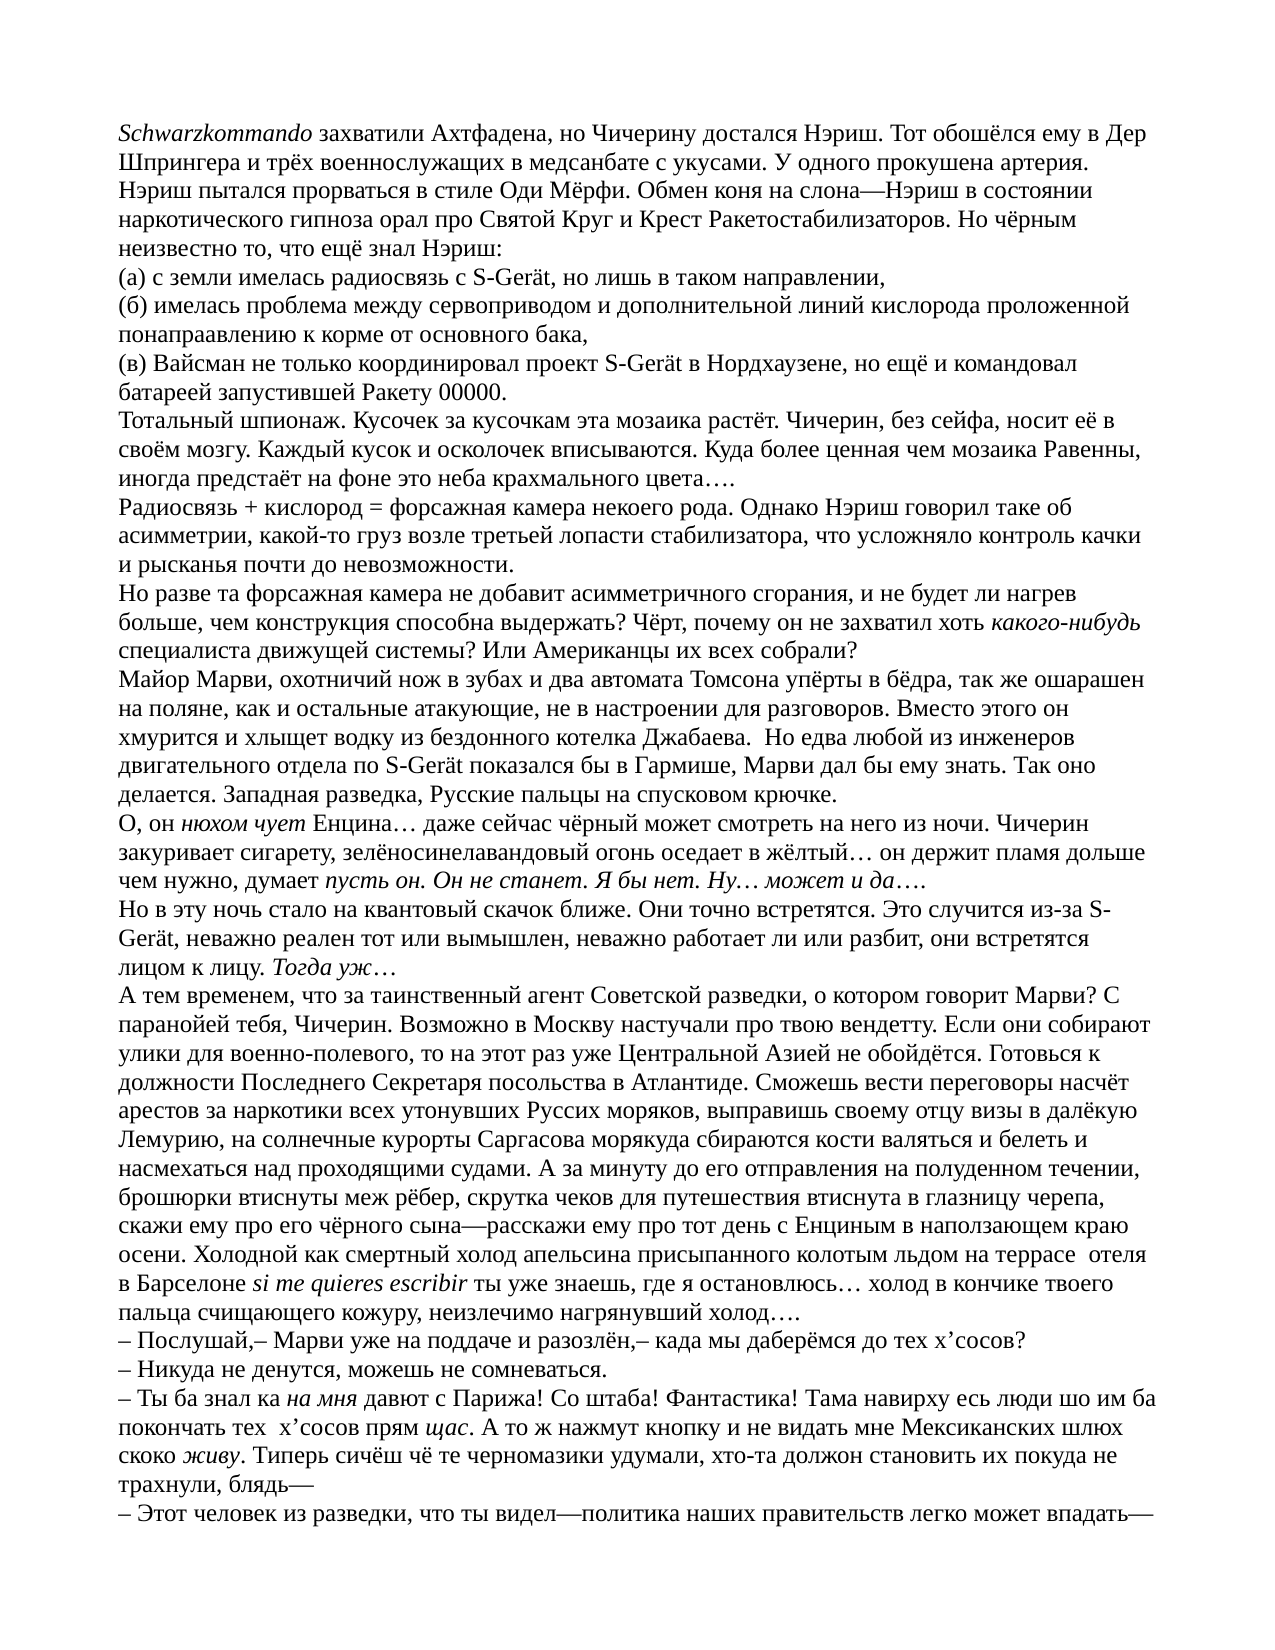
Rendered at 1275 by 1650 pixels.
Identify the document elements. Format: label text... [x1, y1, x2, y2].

text Радиосвязь + кислород = форсажная камера некоего рода. Однако Нэриш говорил таке об асимметрии, какой-то груз возле третьей лопасти стабилизатора, что усложняло контроль качки и рысканья почти до невозможности. [118, 492, 1157, 578]
text Schwarzkommando захватили Ахтфадена, но Чичерину достался Нэриш. Тот обошёлся ему в Дер Шпрингера и трёх военнослужащих в медсанбате с укусами. У одного прокушена артерия. Нэриш пытался прорваться в стиле Оди Мёрфи. Обмен коня на слона—Нэриш в состоянии наркотического гипноза орал про Святой Круг и Крест Ракетостабилизаторов. Но чёрным неизвестно то, что ещё знал Нэриш: [118, 118, 1157, 262]
text Но в эту ночь стало на квантовый скачок ближе. Они точно встретятся. Это случится из-за S-Gerät, неважно реален тот или вымышлен, неважно работает ли или разбит, они встретятся лицом к лицу. Тогда уж… [118, 894, 1157, 981]
text (в) Вайсман не только координировал проект S-Gerät в Нордхаузене, но ещё и командовал батареей запустившей Ракету 00000. [118, 348, 1157, 406]
text О, он нюхом чует Енцина… даже сейчас чёрный может смотреть на него из ночи. Чичерин закуривает сигарету, зелёносинелавандовый огонь оседает в жёлтый… он держит пламя дольше чем нужно, думает пусть он. Он не станет. Я бы нет. Ну… может и да…. [118, 808, 1157, 894]
text (б) имелась проблема между сервоприводом и дополнительной линий кислорода проложенной понапраавлению к корме от основного бака, [118, 291, 1157, 348]
text Но разве та форсажная камера не добавит асимметричного сгорания, и не будет ли нагрев больше, чем конструкция способна выдержать? Чёрт, почему он не захватил хоть какого-нибудь специалиста движущей системы? Или Американцы их всех собрали? [118, 578, 1157, 664]
text Тотальный шпионаж. Кусочек за кусочкам эта мозаика растёт. Чичерин, без сейфа, носит её в своём мозгу. Каждый кусок и осколочек вписываются. Куда более ценная чем мозаика Равенны, иногда предстаёт на фоне это неба крахмального цвета…. [118, 406, 1157, 492]
text – Этот человек из разведки, что ты видел—политика наших правительств легко может впадать— [118, 1498, 1157, 1527]
text – Никуда не денутся, можешь не сомневаться. [118, 1354, 1157, 1383]
text – Ты ба знал ка на мня давют с Парижа! Со штаба! Фантастика! Тама навирху есь люди шо им ба покончать тех х’сосов прям щас. А то ж нажмут кнопку и не видать мне Мексиканских шлюх скоко живу. Типерь сичёш чё те черномазики удумали, хто-та должон становить их покуда не трахнули, блядь— [118, 1383, 1157, 1498]
text (а) с земли имелась радиосвязь с S-Gerät, но лишь в таком направлении, [118, 262, 1157, 291]
text А тем временем, что за таинственный агент Советской разведки, о котором говорит Марви? С паранойей тебя, Чичерин. Возможно в Москву настучали про твою вендетту. Если они собирают улики для военно-полевого, то на этот раз уже Центральной Азией не обойдётся. Готовься к должности Последнего Секретаря посольства в Атлантиде. Сможешь вести переговоры насчёт арестов за наркотики всех утонувших Руссих моряков, выправишь своему отцу визы в далёкую Лемурию, на солнечные курорты Саргасова морякуда сбираются кости валяться и белеть и насмехаться над проходящими судами. А за минуту до его отправления на полуденном течении, брошюрки втиснуты меж рёбер, скрутка чеков для путешествия втиснута в глазницу черепа, скажи ему про его чёрного сына—расскажи ему про тот день с Енциным в наползающем краю осени. Холодной как смертный холод апельсина присыпанного колотым льдом на террасе отеля в Барселоне si me quieres escribir ты уже знаешь, где я остановлюсь… холод в кончике твоего пальца счищающего кожуру, неизлечимо нагрянувший холод…. [118, 981, 1157, 1326]
text – Послушай,– Марви уже на поддаче и разозлён,– када мы даберёмся до тех х’сосов? [118, 1326, 1157, 1354]
text Майор Марви, охотничий нож в зубах и два автомата Томсона упёрты в бёдра, так же ошарашен на поляне, как и остальные атакующие, не в настроении для разговоров. Вместо этого он хмурится и хлыщет водку из бездонного котелка Джабаева. Но едва любой из инженеров двигательного отдела по S-Gerät показался бы в Гармише, Марви дал бы ему знать. Так оно делается. Западная разведка, Русские пальцы на спусковом крючке. [118, 664, 1157, 808]
